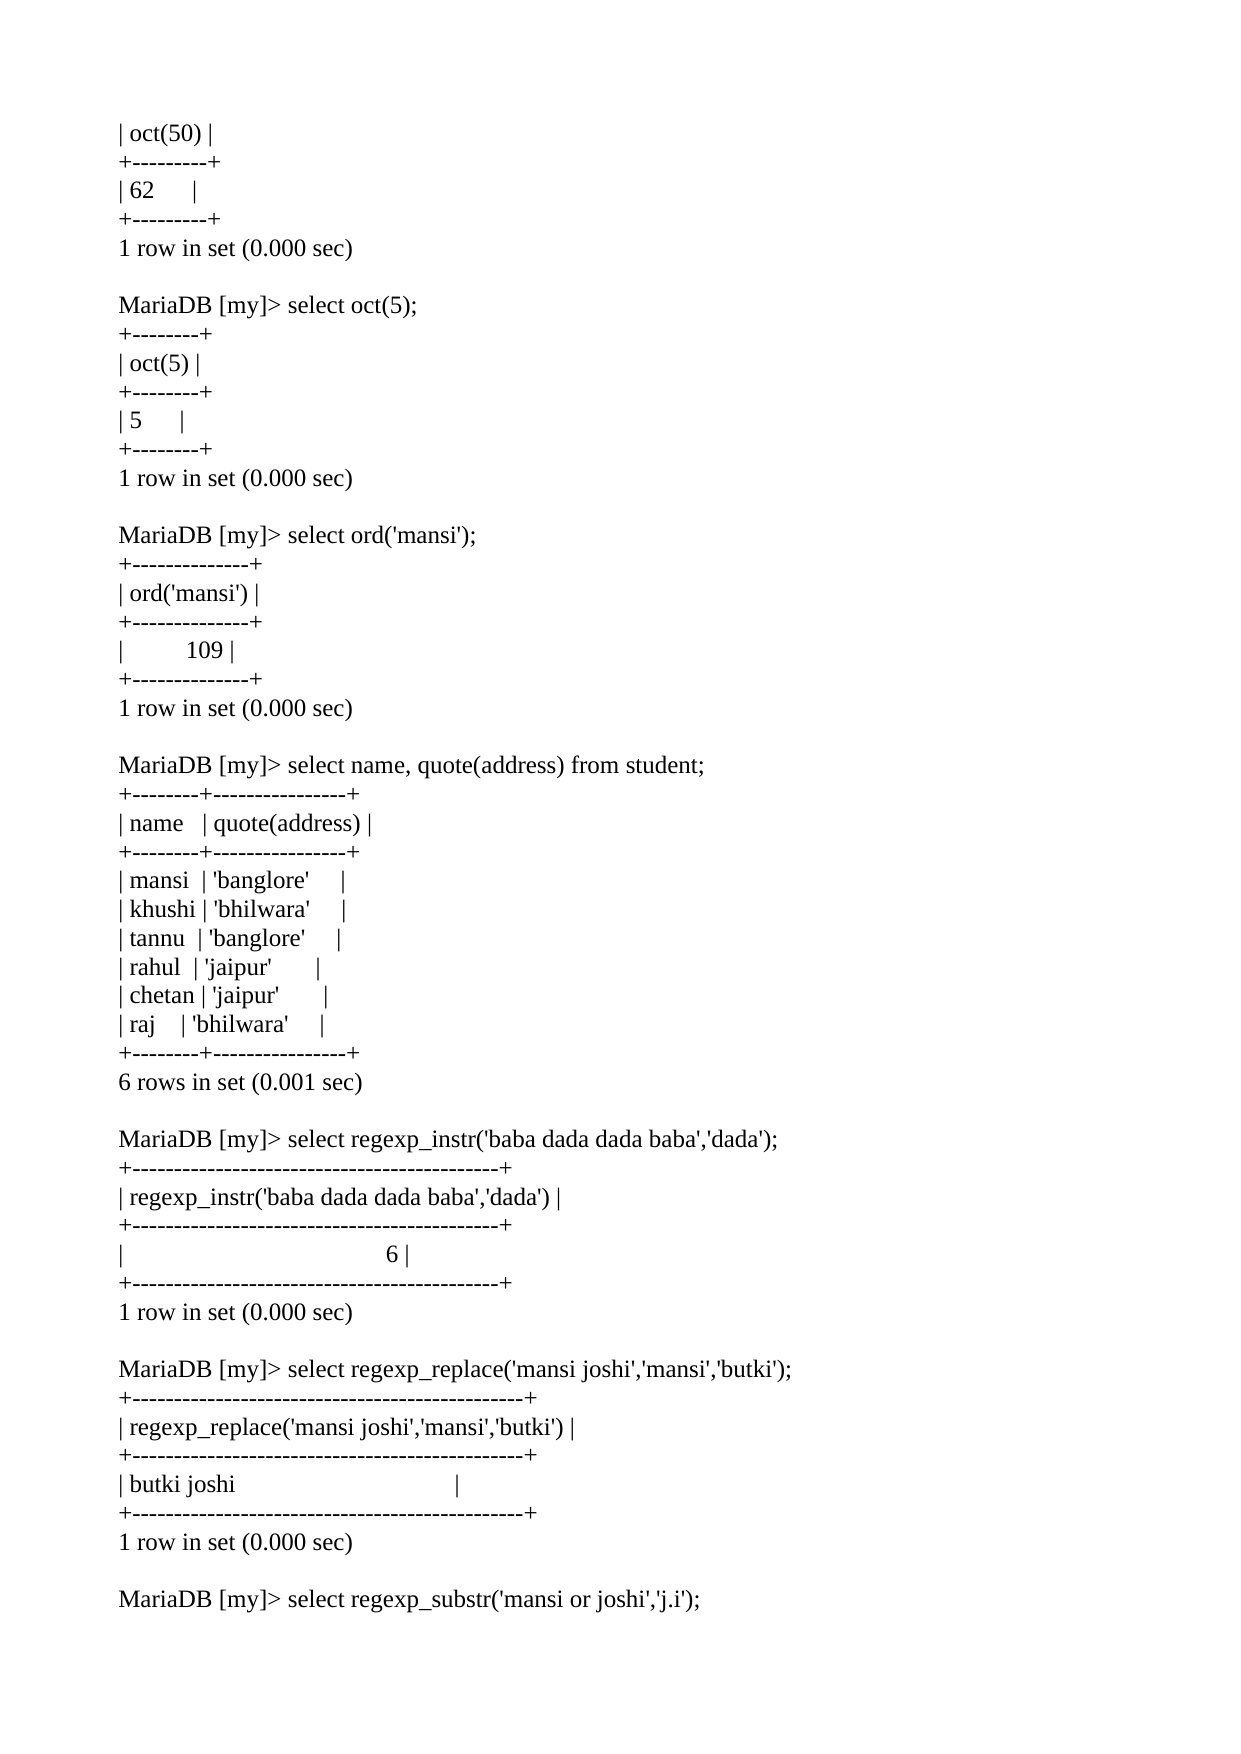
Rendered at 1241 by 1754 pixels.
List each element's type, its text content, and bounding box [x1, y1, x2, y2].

text | raj | 'bhilwara' | [118, 1009, 1122, 1038]
text +--------------+ [118, 607, 1122, 636]
text +---------+ [118, 204, 1122, 233]
text 1 row in set (0.000 sec) [118, 1297, 1122, 1326]
text 1 row in set (0.000 sec) [118, 233, 1122, 262]
text | 109 | [118, 636, 1122, 664]
text +-----------------------------------------------+ [118, 1498, 1122, 1527]
text +--------+ [118, 319, 1122, 348]
text | khushi | 'bhilwara' | [118, 894, 1122, 923]
text +--------------------------------------------+ [118, 1268, 1122, 1297]
text | regexp_replace('mansi joshi','mansi','butki') | [118, 1412, 1122, 1441]
text | chetan | 'jaipur' | [118, 981, 1122, 1009]
text +--------------------------------------------+ [118, 1211, 1122, 1239]
text | name | quote(address) | [118, 808, 1122, 837]
text | 62 | [118, 176, 1122, 204]
text 1 row in set (0.000 sec) [118, 1527, 1122, 1556]
text +--------+ [118, 377, 1122, 406]
text 1 row in set (0.000 sec) [118, 693, 1122, 722]
text +--------+----------------+ [118, 837, 1122, 866]
text +--------+----------------+ [118, 1038, 1122, 1067]
text +--------------+ [118, 549, 1122, 578]
text | oct(5) | [118, 348, 1122, 377]
text | butki joshi | [118, 1469, 1122, 1498]
text | regexp_instr('baba dada dada baba','dada') | [118, 1182, 1122, 1211]
text 6 rows in set (0.001 sec) [118, 1067, 1122, 1096]
text +-----------------------------------------------+ [118, 1383, 1122, 1412]
text | 6 | [118, 1239, 1122, 1268]
text MariaDB [my]> select name, quote(address) from student; [118, 751, 1122, 779]
text | oct(50) | [118, 118, 1122, 147]
text | tannu | 'banglore' | [118, 923, 1122, 952]
text +--------+ [118, 434, 1122, 463]
text | 5 | [118, 406, 1122, 434]
text +---------+ [118, 147, 1122, 176]
text MariaDB [my]> select regexp_substr('mansi or joshi','j.i'); [118, 1584, 1122, 1613]
text MariaDB [my]> select ord('mansi'); [118, 521, 1122, 549]
text MariaDB [my]> select regexp_replace('mansi joshi','mansi','butki'); [118, 1354, 1122, 1383]
text MariaDB [my]> select regexp_instr('baba dada dada baba','dada'); [118, 1124, 1122, 1153]
text MariaDB [my]> select oct(5); [118, 291, 1122, 319]
text 1 row in set (0.000 sec) [118, 463, 1122, 492]
text | mansi | 'banglore' | [118, 866, 1122, 894]
text +--------------------------------------------+ [118, 1153, 1122, 1182]
text +--------+----------------+ [118, 779, 1122, 808]
text | ord('mansi') | [118, 578, 1122, 607]
text +-----------------------------------------------+ [118, 1441, 1122, 1469]
text | rahul | 'jaipur' | [118, 952, 1122, 981]
text +--------------+ [118, 664, 1122, 693]
